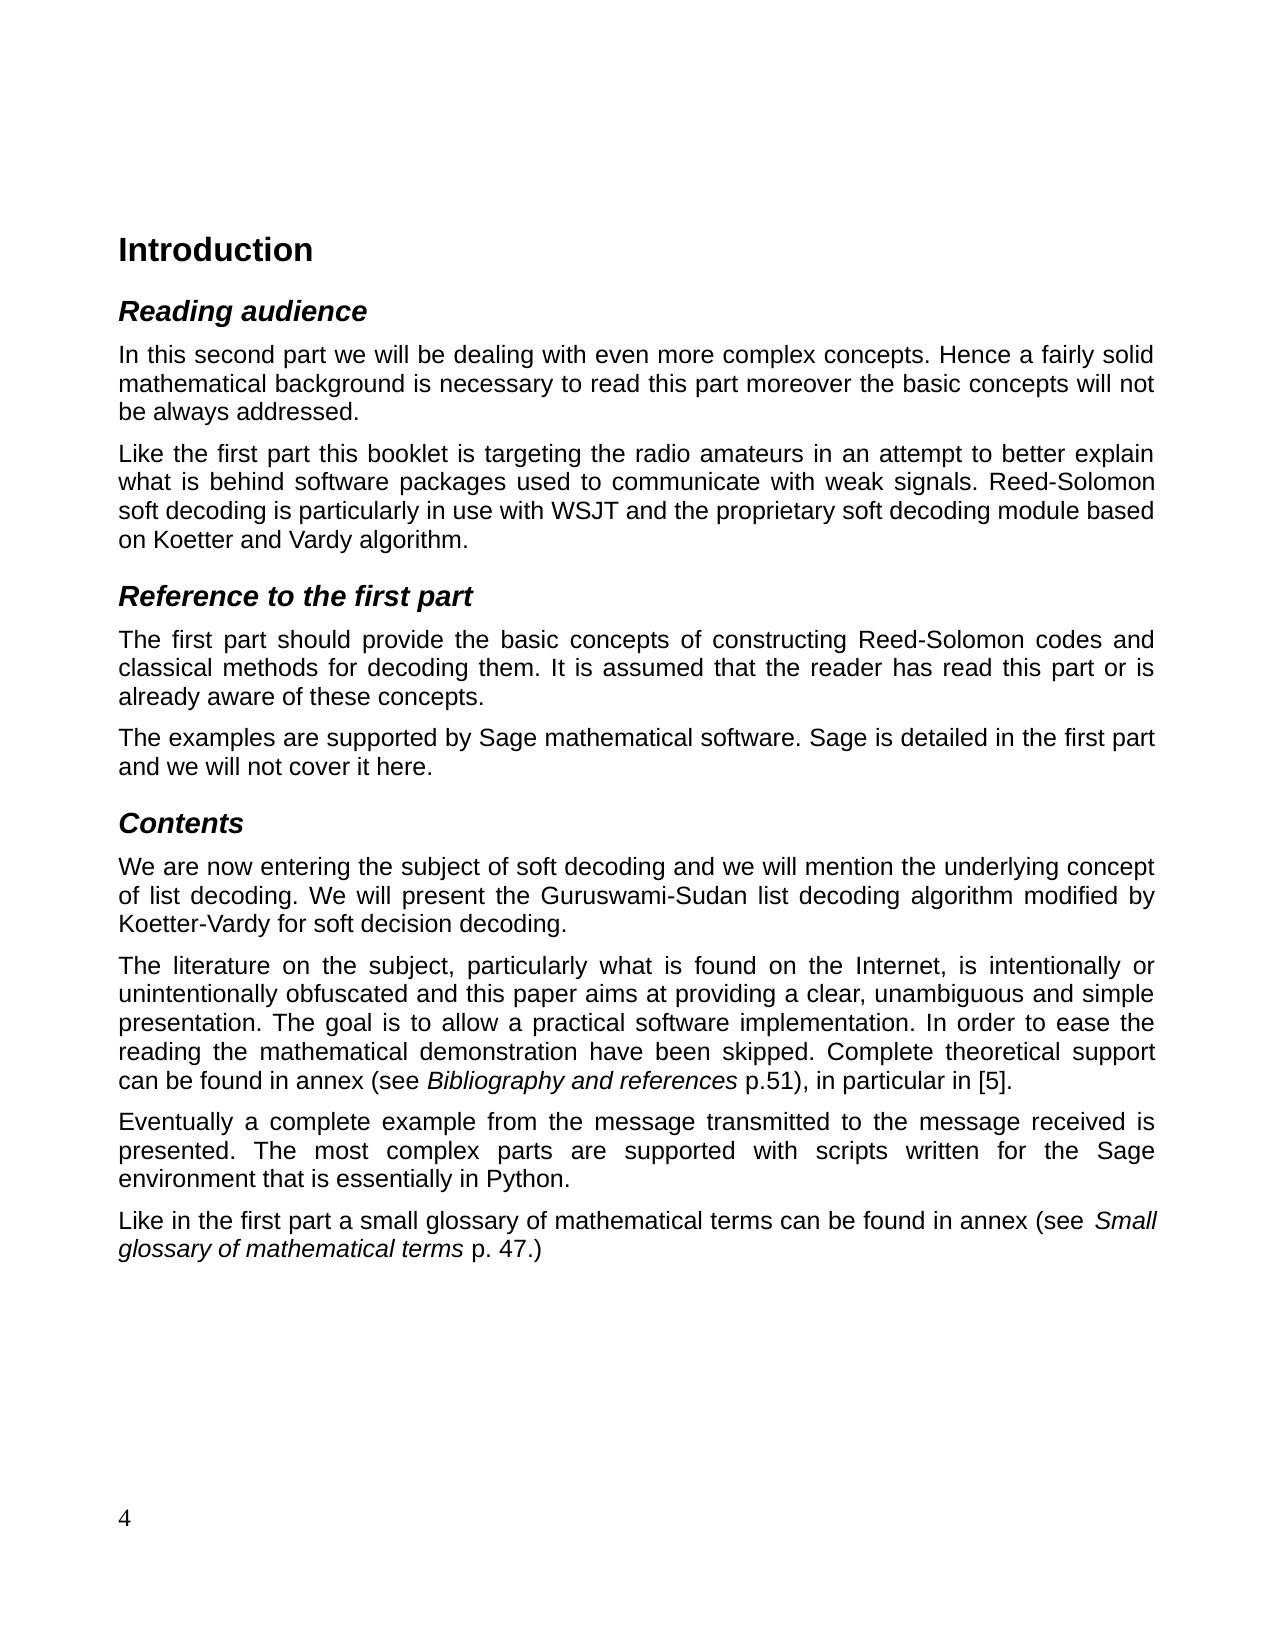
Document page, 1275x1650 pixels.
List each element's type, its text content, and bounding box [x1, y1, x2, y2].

text The first part should provide the basic concepts of constructing Reed-Solomon codes and classical methods for decoding them. It is assumed that the reader has read this part or is already aware of these concepts. [118, 624, 1157, 711]
text Like the first part this booklet is targeting the radio amateurs in an attempt to better explain what is behind software packages used to communicate with weak signals. Reed-Solomon soft decoding is particularly in use with WSJT and the proprietary soft decoding module based on Koetter and Vardy algorithm. [118, 438, 1157, 553]
subtitle Reference to the first part [118, 578, 1157, 612]
text Eventually a complete example from the message transmitted to the message received is presented. The most complex parts are supported with scripts written for the Sage environment that is essentially in Python. [118, 1107, 1157, 1193]
text The examples are supported by Sage mathematical software. Sage is detailed in the first part and we will not cover it here. [118, 723, 1157, 781]
text Like in the first part a small glossary of mathematical terms can be found in annex (see Small glossary of mathematical terms p. 45.) [118, 1206, 1157, 1263]
text We are now entering the subject of soft decoding and we will mention the underlying concept of list decoding. We will present the Guruswami-Sudan list decoding algorithm modified by Koetter-Vardy for soft decision decoding. [118, 852, 1157, 938]
subtitle Contents [118, 806, 1157, 839]
text The literature on the subject, particularly what is found on the Internet, is intentionally or unintentionally obfuscated and this paper aims at providing a clear, unambiguous and simple presentation. The goal is to allow a practical software implementation. In order to ease the reading the mathematical demonstration have been skipped. Complete theoretical support can be found in annex (see Bibliography and references p.49), in particular in [5]. [118, 951, 1157, 1094]
subtitle Introduction [118, 230, 1157, 269]
text In this second part we will be dealing with even more complex concepts. Hence a fairly solid mathematical background is necessary to read this part moreover the basic concepts will not be always addressed. [118, 340, 1157, 426]
subtitle Reading audience [118, 294, 1157, 327]
